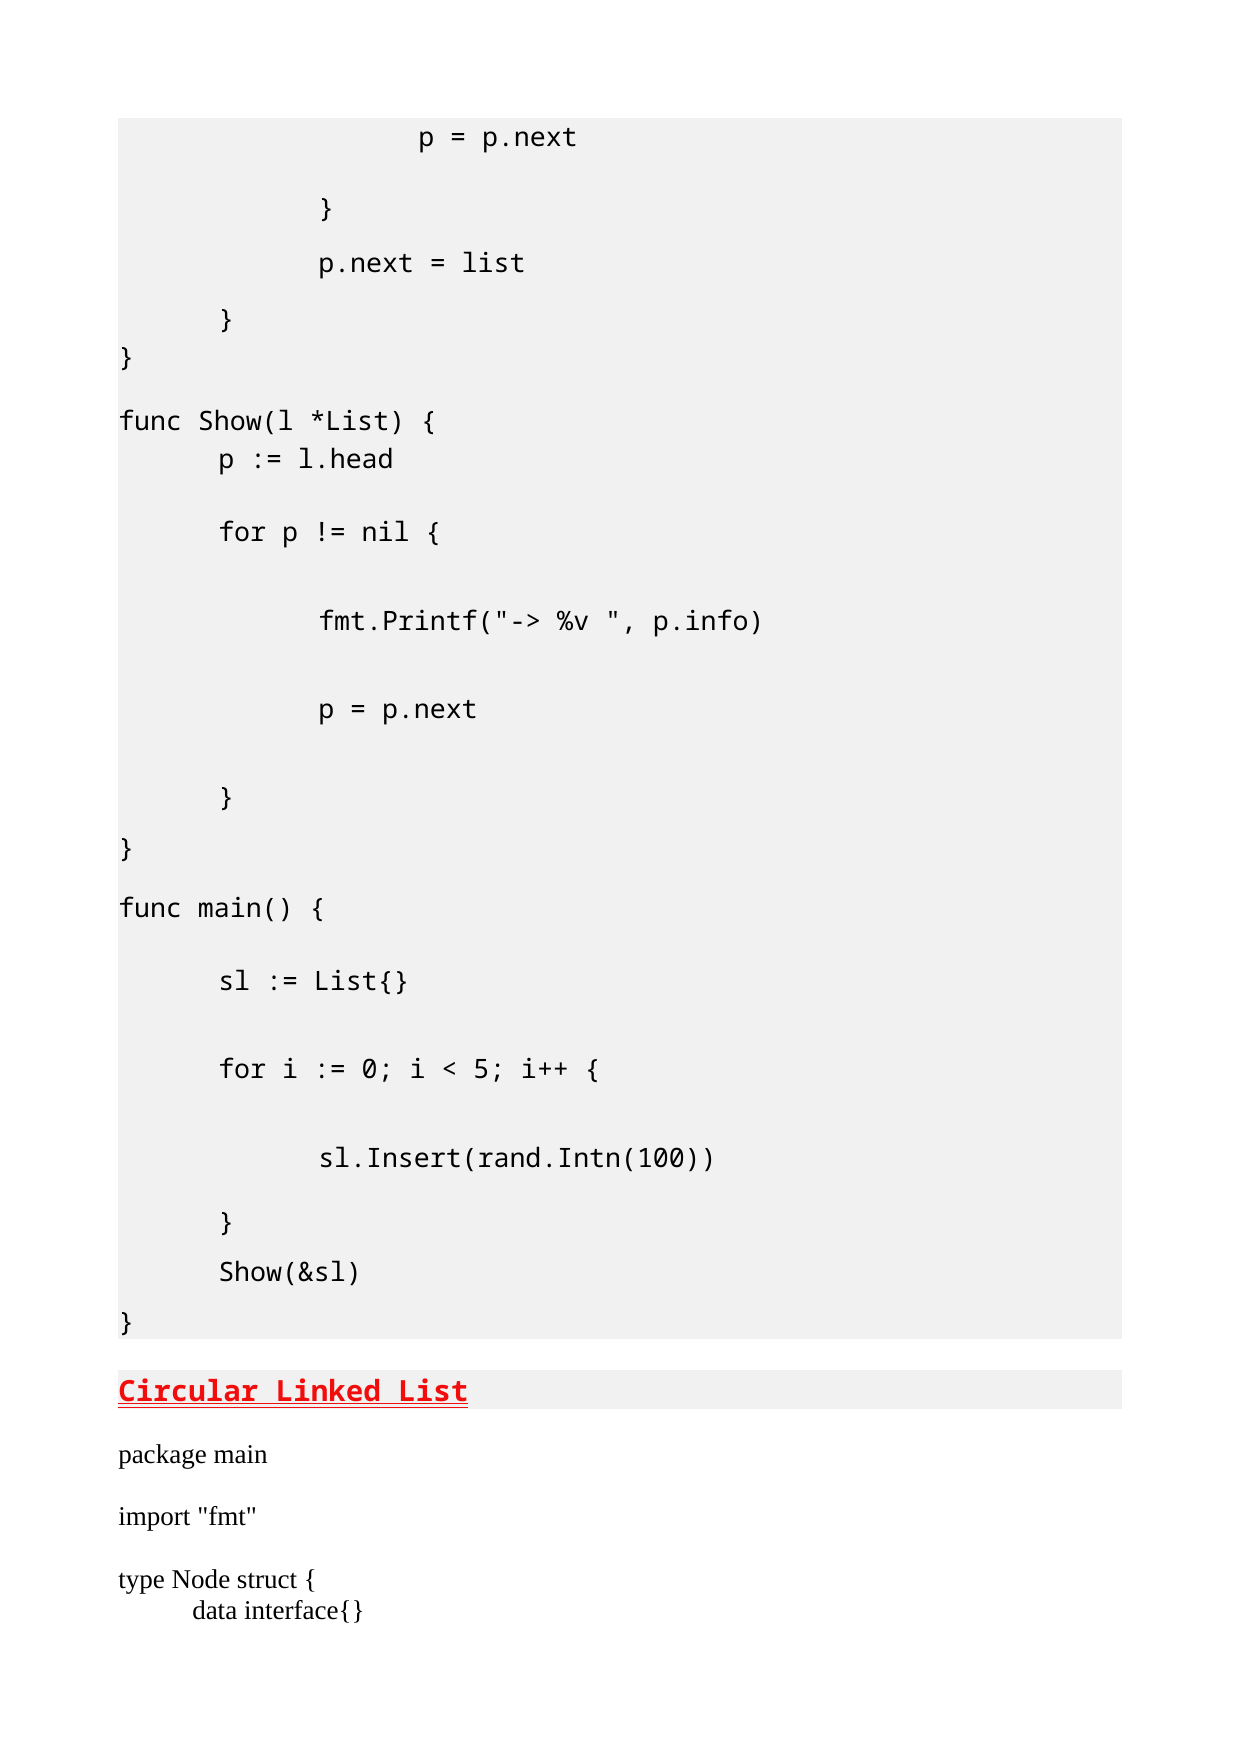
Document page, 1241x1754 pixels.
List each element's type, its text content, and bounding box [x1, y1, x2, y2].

text for i := 0; i < 5; i++ { [118, 1051, 1122, 1087]
text func main() { [118, 889, 1122, 925]
text Circular Linked List [118, 1370, 1122, 1409]
text package main [118, 1438, 1122, 1469]
text sl := List{} [118, 962, 1122, 998]
text func Show(l *List) { [118, 402, 1122, 438]
text } [118, 338, 1122, 374]
text Show(&sl) [118, 1253, 1122, 1289]
text p = p.next [118, 118, 1122, 154]
text type Node struct { [118, 1563, 1122, 1594]
text } [118, 778, 1122, 814]
text p := l.head [118, 440, 1122, 476]
text data interface{} [118, 1594, 1122, 1625]
text } [118, 1203, 1122, 1239]
text import "fmt" [118, 1501, 1122, 1532]
text sl.Insert(rand.Intn(100)) [118, 1139, 1122, 1175]
text } [118, 300, 1122, 336]
text } [118, 1303, 1122, 1339]
text fmt.Printf("-> %v ", p.info) [118, 602, 1122, 638]
text for p != nil { [118, 513, 1122, 549]
text p.next = list [118, 244, 1122, 281]
text p = p.next [118, 690, 1122, 726]
text } [118, 829, 1122, 865]
text } [118, 188, 1122, 225]
